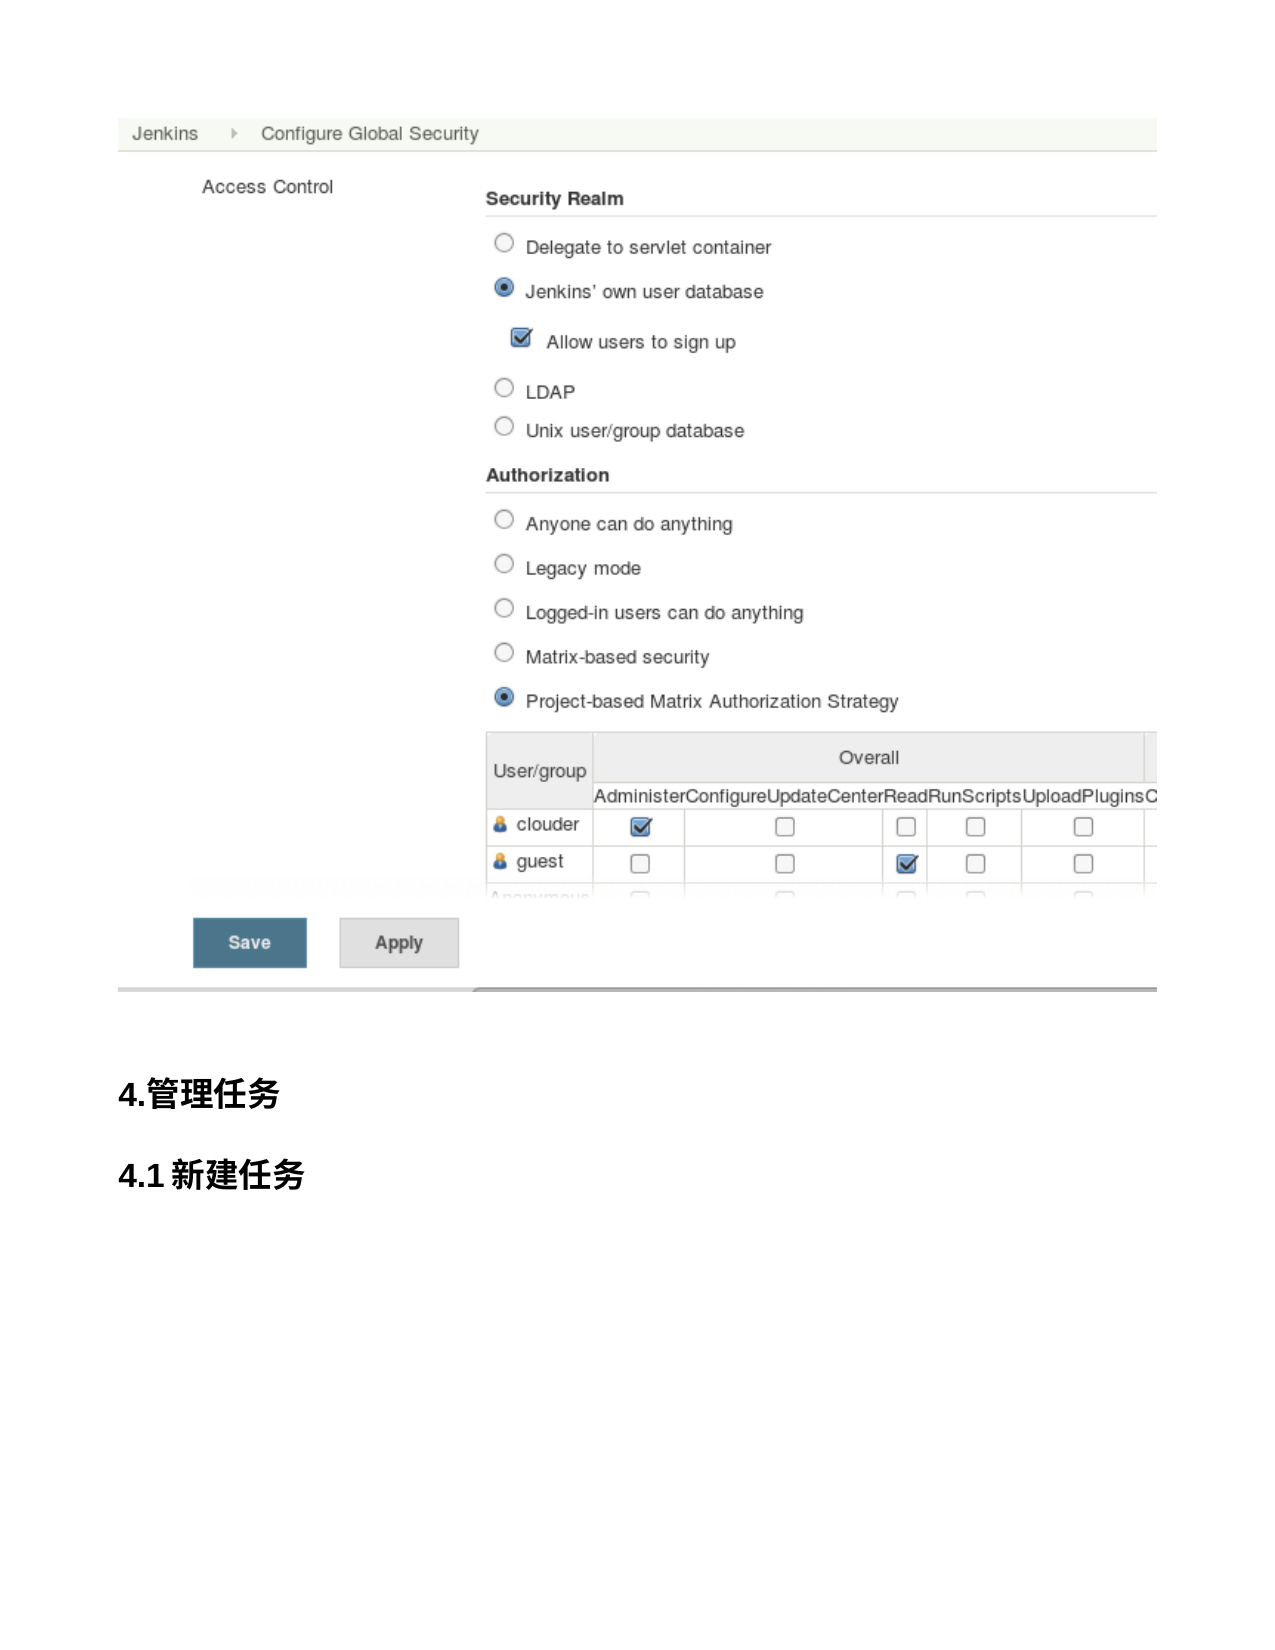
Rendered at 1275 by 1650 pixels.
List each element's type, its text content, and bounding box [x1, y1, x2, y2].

subtitle 4.管理任务 [118, 1067, 1157, 1116]
picture [118, 118, 1157, 992]
subtitle 4.1新建任务 [118, 1149, 1157, 1197]
